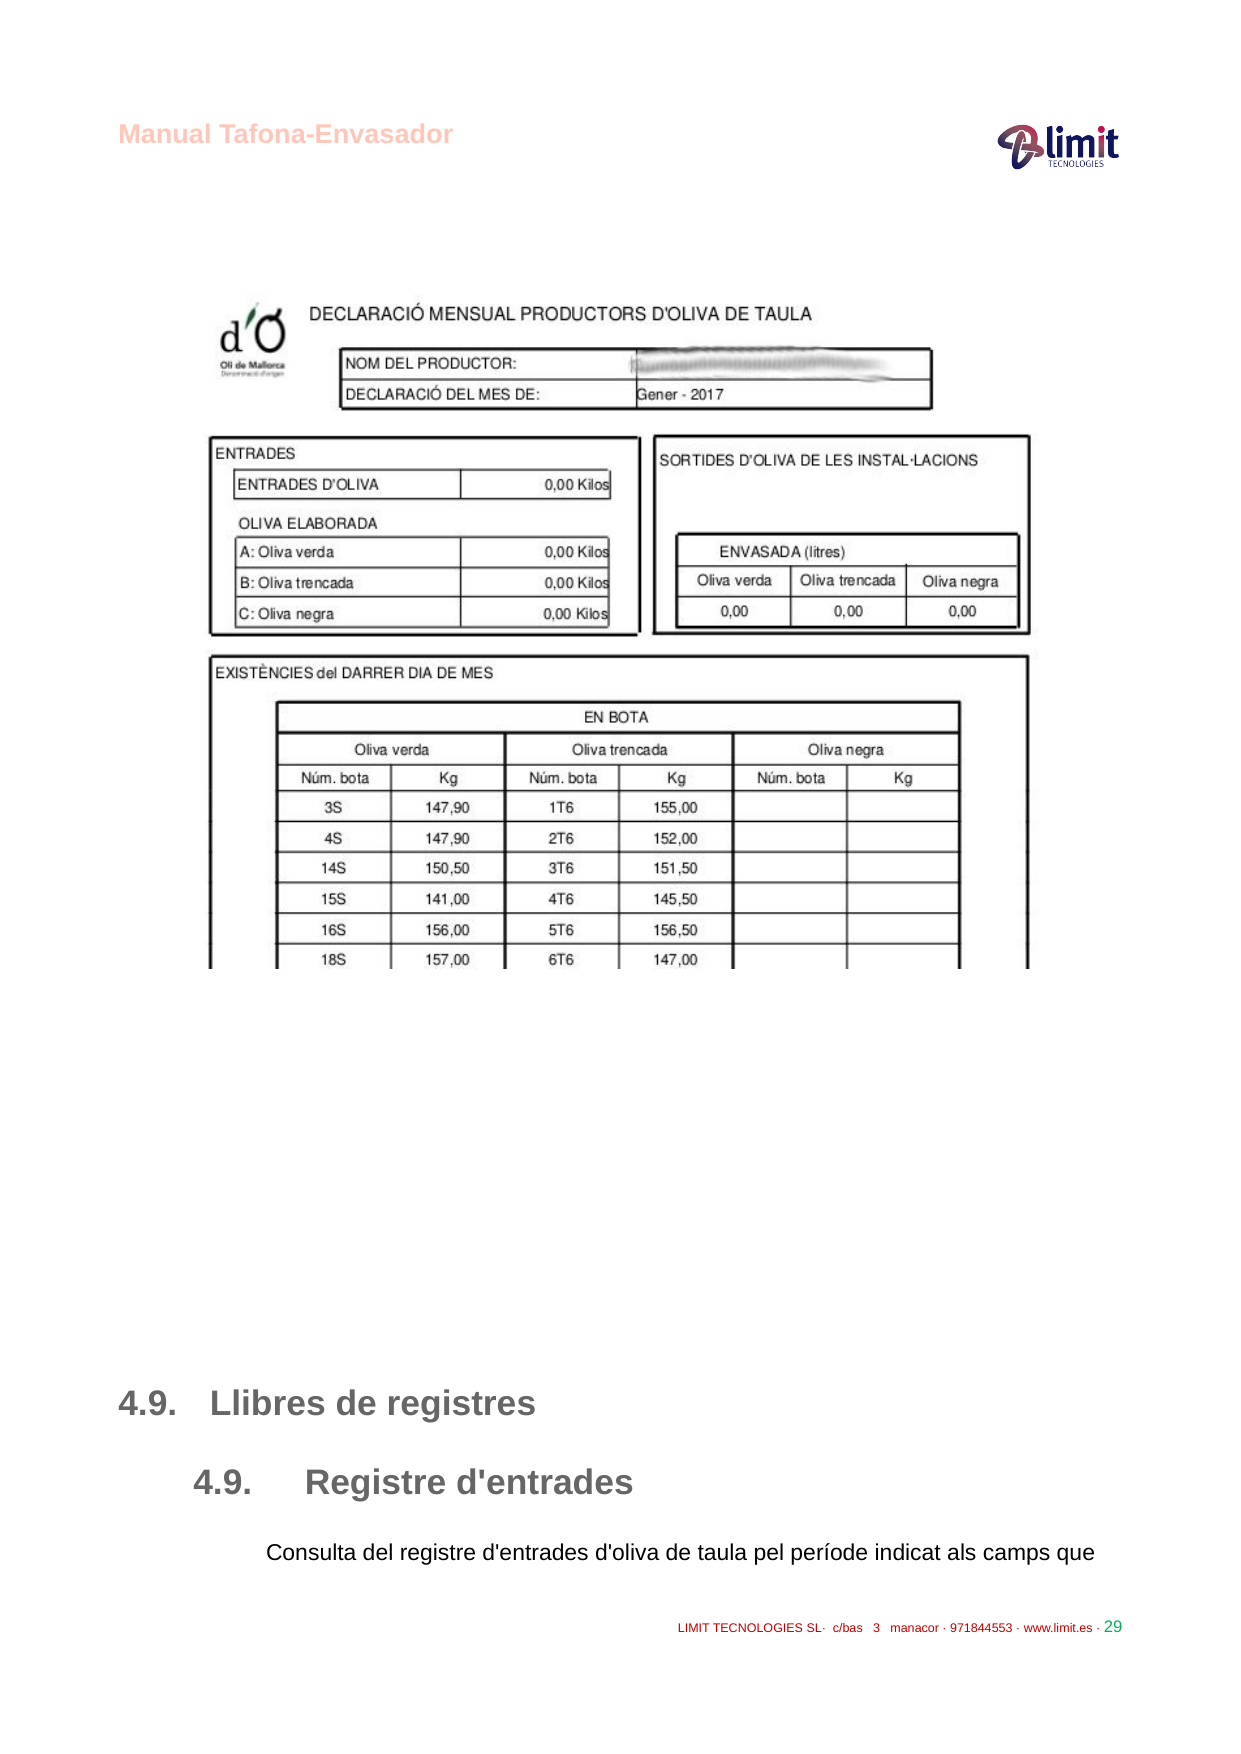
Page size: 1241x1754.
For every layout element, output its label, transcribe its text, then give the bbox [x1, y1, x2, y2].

picture [994, 121, 1123, 173]
picture [184, 272, 1057, 969]
subtitle Registre d'entrades [193, 1461, 1122, 1502]
text Consulta del registre d'entrades d'oliva de taula pel període indicat als camps que [118, 1539, 1122, 1565]
subtitle Llibres de registres [118, 1383, 1122, 1423]
